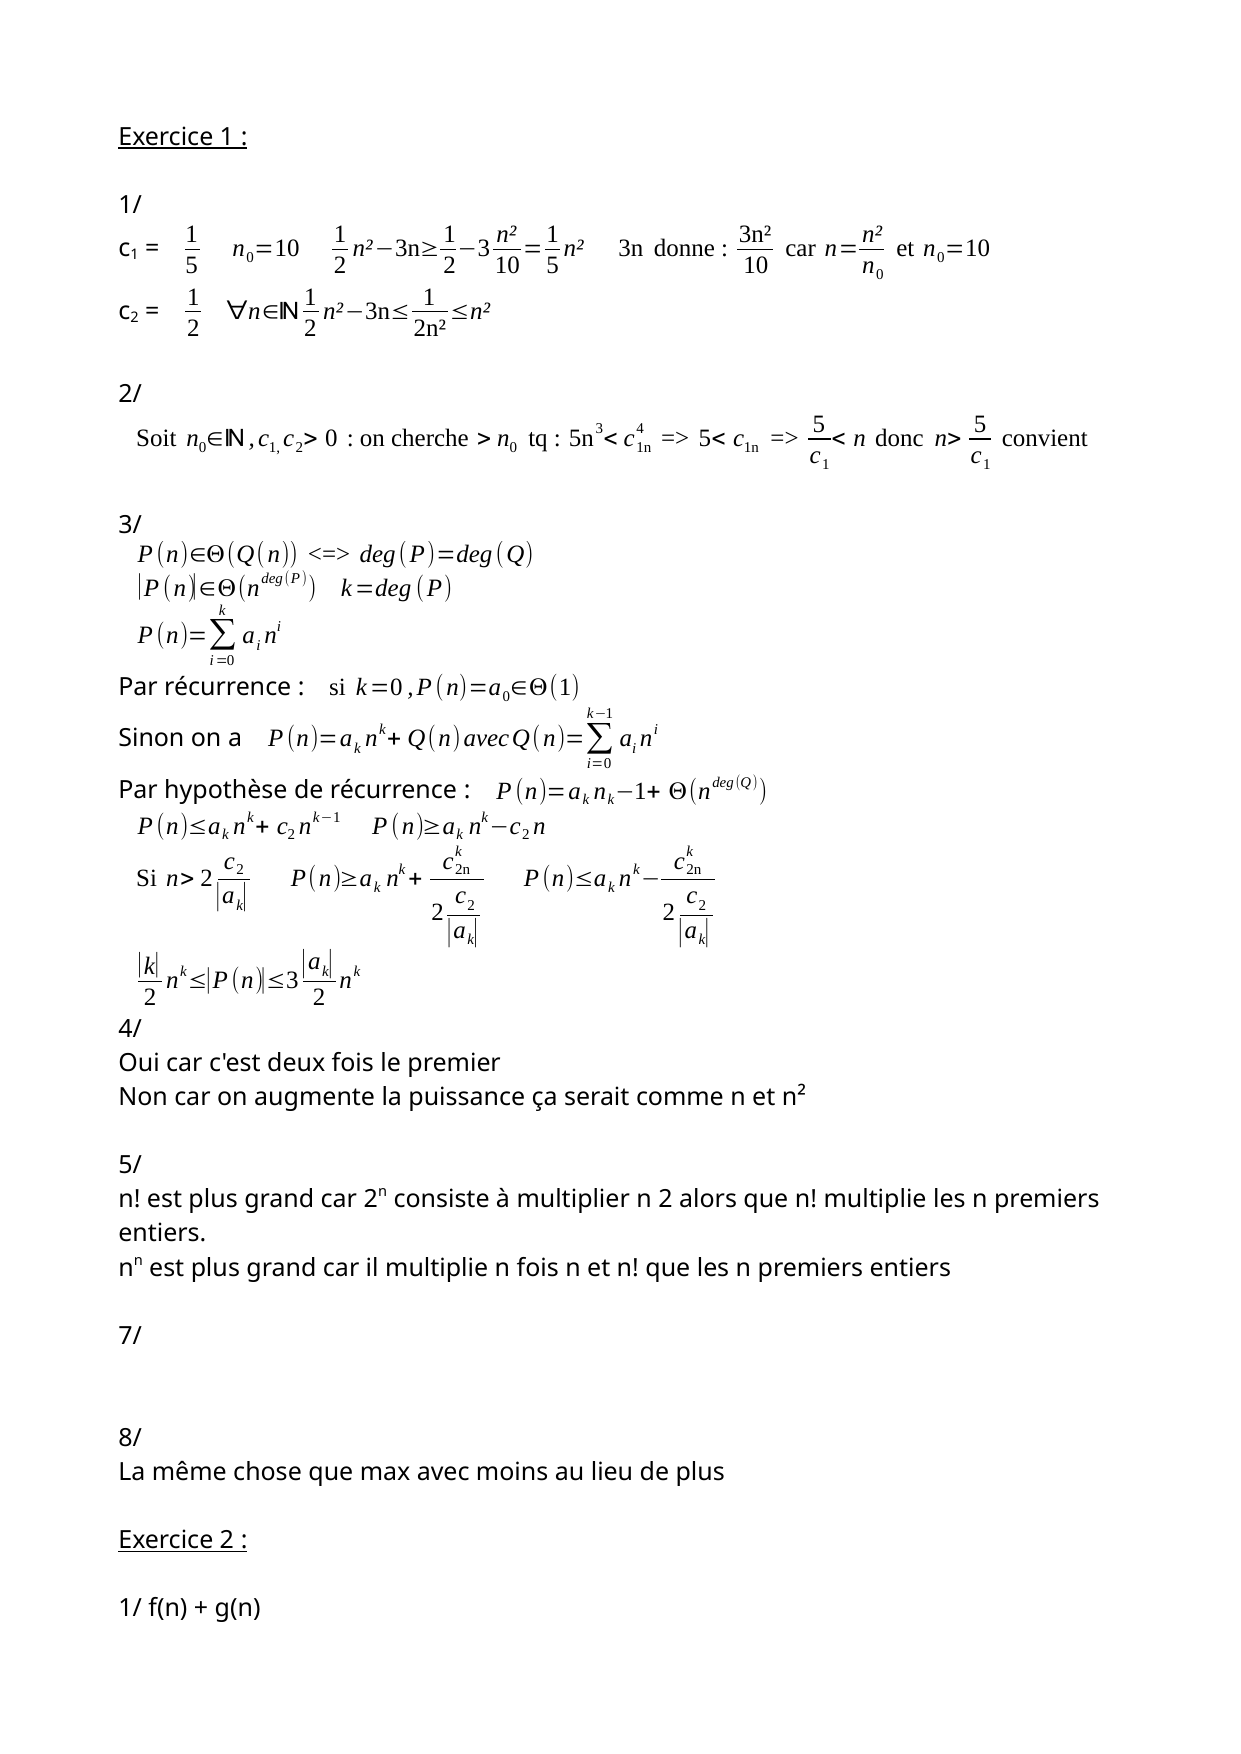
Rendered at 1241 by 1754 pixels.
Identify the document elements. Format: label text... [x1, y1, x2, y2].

text Exercice 1 : [118, 118, 1122, 152]
text 1/ f(n) + g(n) [118, 1590, 1122, 1624]
text Sinon on a [118, 705, 1122, 772]
text n! est plus grand car 2n consiste à multiplier n 2 alors que n! multiplie les n premiers entiers. [118, 1181, 1122, 1249]
text 2/ [118, 376, 1122, 410]
text 7/ [118, 1317, 1122, 1351]
text 1/ [118, 186, 1122, 220]
text 8/ La même chose que max avec moins au lieu de plus [118, 1419, 1122, 1488]
text Exercice 2 : [118, 1522, 1122, 1556]
text c1 = [118, 220, 1122, 283]
text Par récurrence : [118, 669, 1122, 705]
text Non car on augmente la puissance ça serait comme n et n² [118, 1079, 1122, 1113]
text Oui car c'est deux fois le premier [118, 1045, 1122, 1079]
text Par hypothèse de récurrence : [118, 772, 1122, 808]
text 5/ [118, 1147, 1122, 1181]
text nn est plus grand car il multiplie n fois n et n! que les n premiers entiers [118, 1249, 1122, 1283]
text 3/ [118, 507, 1122, 541]
text c2 = [118, 283, 1122, 342]
text 4/ [118, 1011, 1122, 1045]
